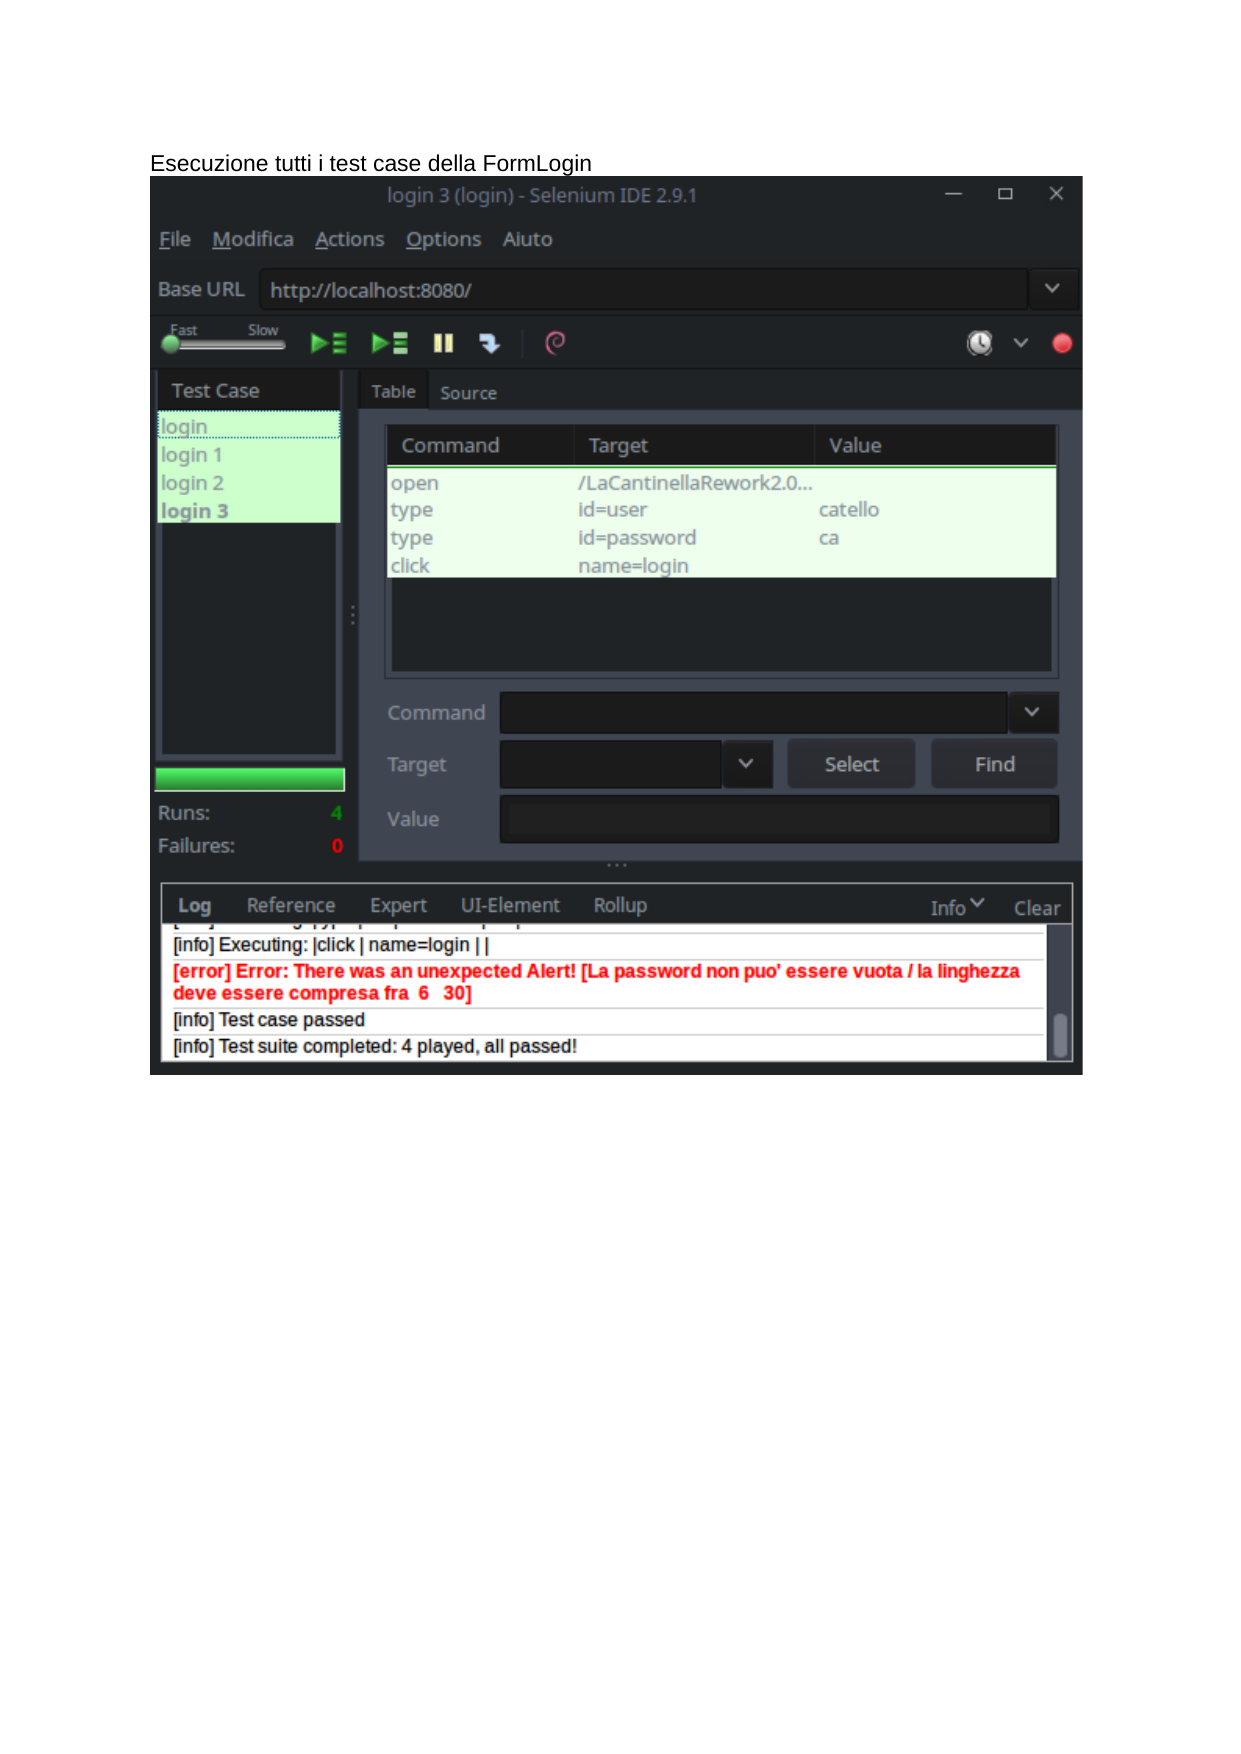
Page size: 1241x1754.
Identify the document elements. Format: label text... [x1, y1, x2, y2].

picture [150, 176, 1083, 1075]
text Esecuzione tutti i test case della FormLogin [150, 150, 1090, 176]
